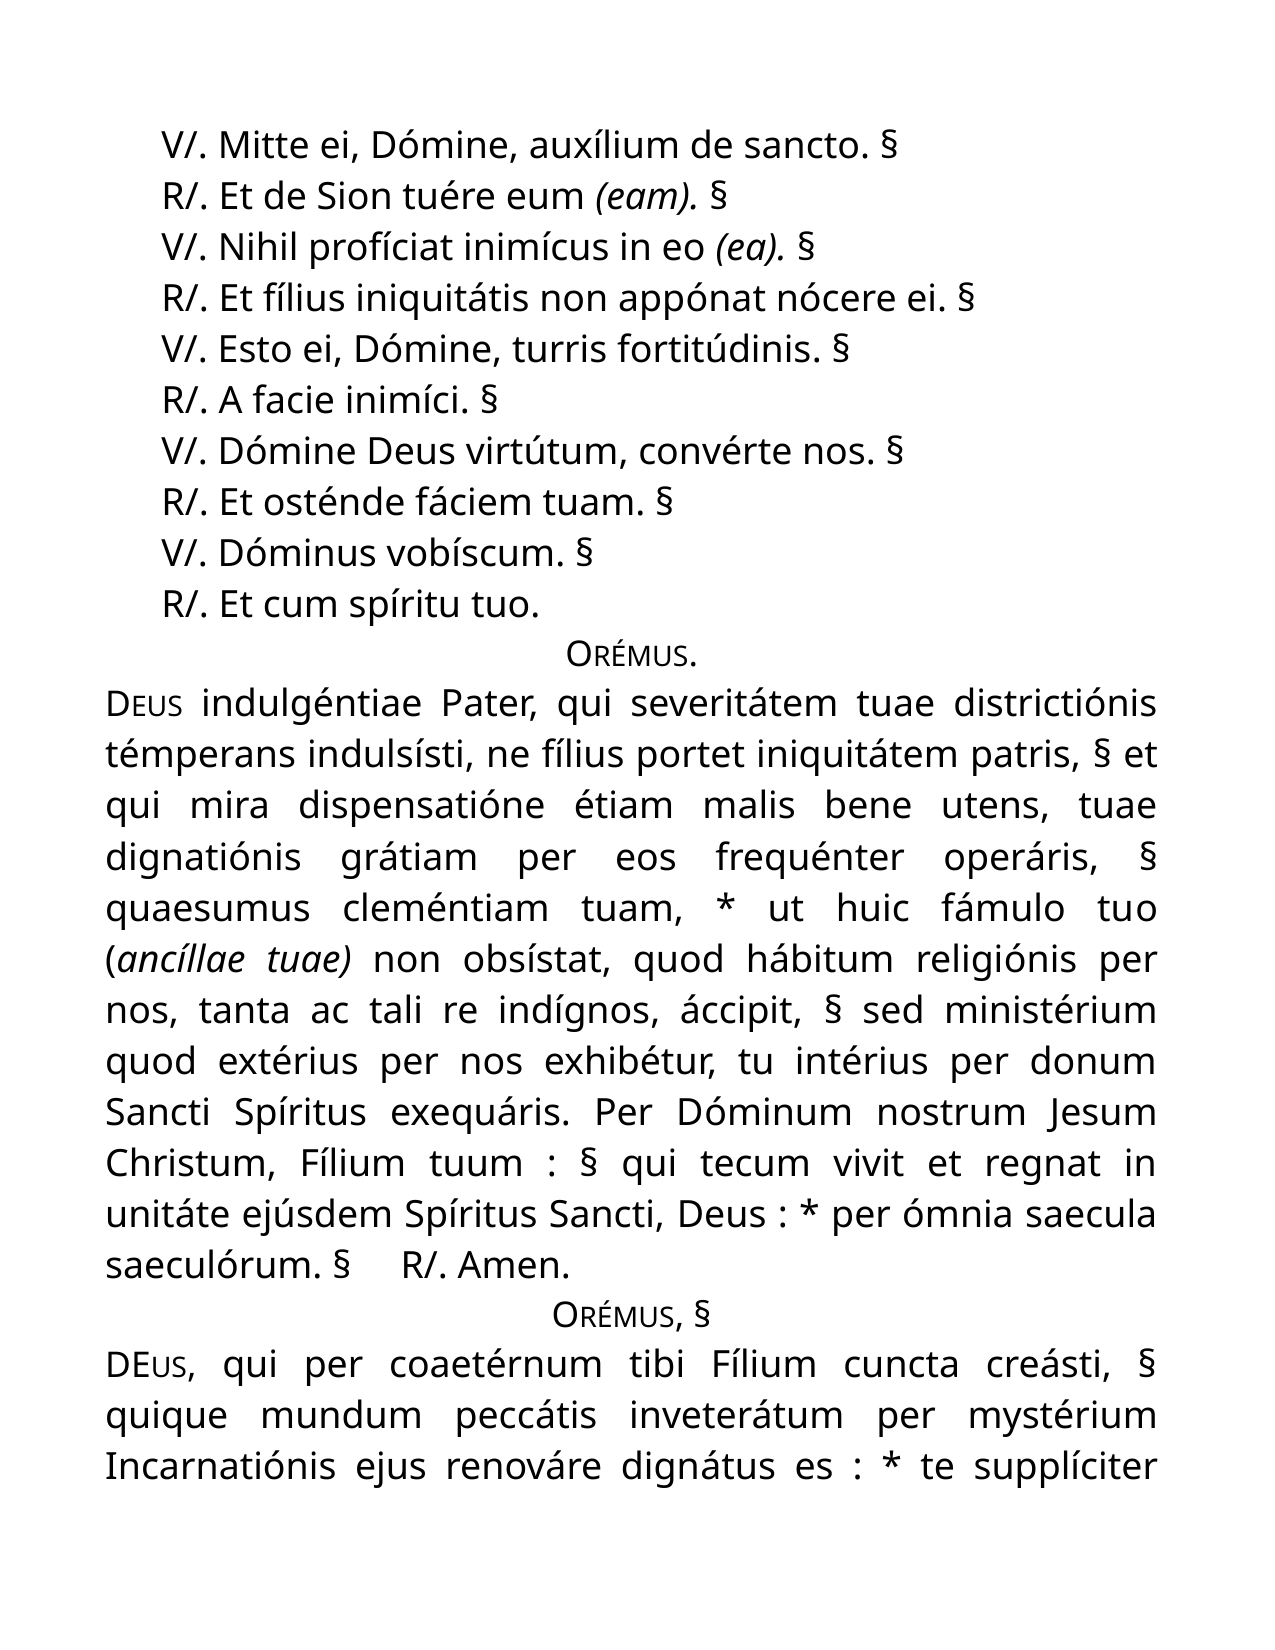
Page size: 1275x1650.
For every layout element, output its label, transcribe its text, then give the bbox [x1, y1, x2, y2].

list Deus indulgéntiae Pater, qui severitátem tuae districtiónis témperans indulsísti, ne fílius portet iniquitátem patris, § et qui mira dispensatióne étiam malis bene utens, tuae dignatiónis grátiam per eos frequénter operáris, § quaesumus cleméntiam tuam, * ut huic fámulo tuo (ancíllae tuae) non obsístat, quod hábitum religiónis per nos, tanta ac tali re indígnos, áccipit, § sed ministérium quod extérius per nos exhibétur, tu intérius per donum Sancti Spíritus exequáris. Per Dóminum nostrum Jesum Christum, Fílium tuum : § qui tecum vivit et regnat in unitáte ejúsdem Spíritus Sancti, Deus : * per ómnia saecula saeculórum. § R/. Amen. [105, 677, 1158, 1289]
list V/. Esto ei, Dómine, turris fortitúdinis. § [161, 322, 1158, 373]
list DEus, qui per coaetérnum tibi Fílium cuncta creásti, § quique mundum peccátis inveterátum per mystérium Incarnatiónis ejus renováre dignátus es : * te supplíciter [105, 1337, 1158, 1491]
list V/. Nihil profíciat inimícus in eo (ea). § [161, 220, 1158, 271]
list V/. Mitte ei, Dómine, auxílium de sancto. § [161, 118, 1158, 169]
list Orémus, § [105, 1289, 1158, 1337]
list R/. Et cum spíritu tuo. [161, 577, 1158, 628]
list R/. A facie inimíci. § [161, 373, 1158, 424]
list Orémus. [105, 628, 1158, 677]
list R/. Et de Sion tuére eum (eam). § [161, 169, 1158, 220]
list V/. Dóminus vobíscum. § [161, 526, 1158, 577]
list R/. Et fílius iniquitátis non appónat nócere ei. § [161, 271, 1158, 322]
list V/. Dómine Deus virtútum, convérte nos. § [161, 424, 1158, 475]
list R/. Et osténde fáciem tuam. § [161, 475, 1158, 526]
